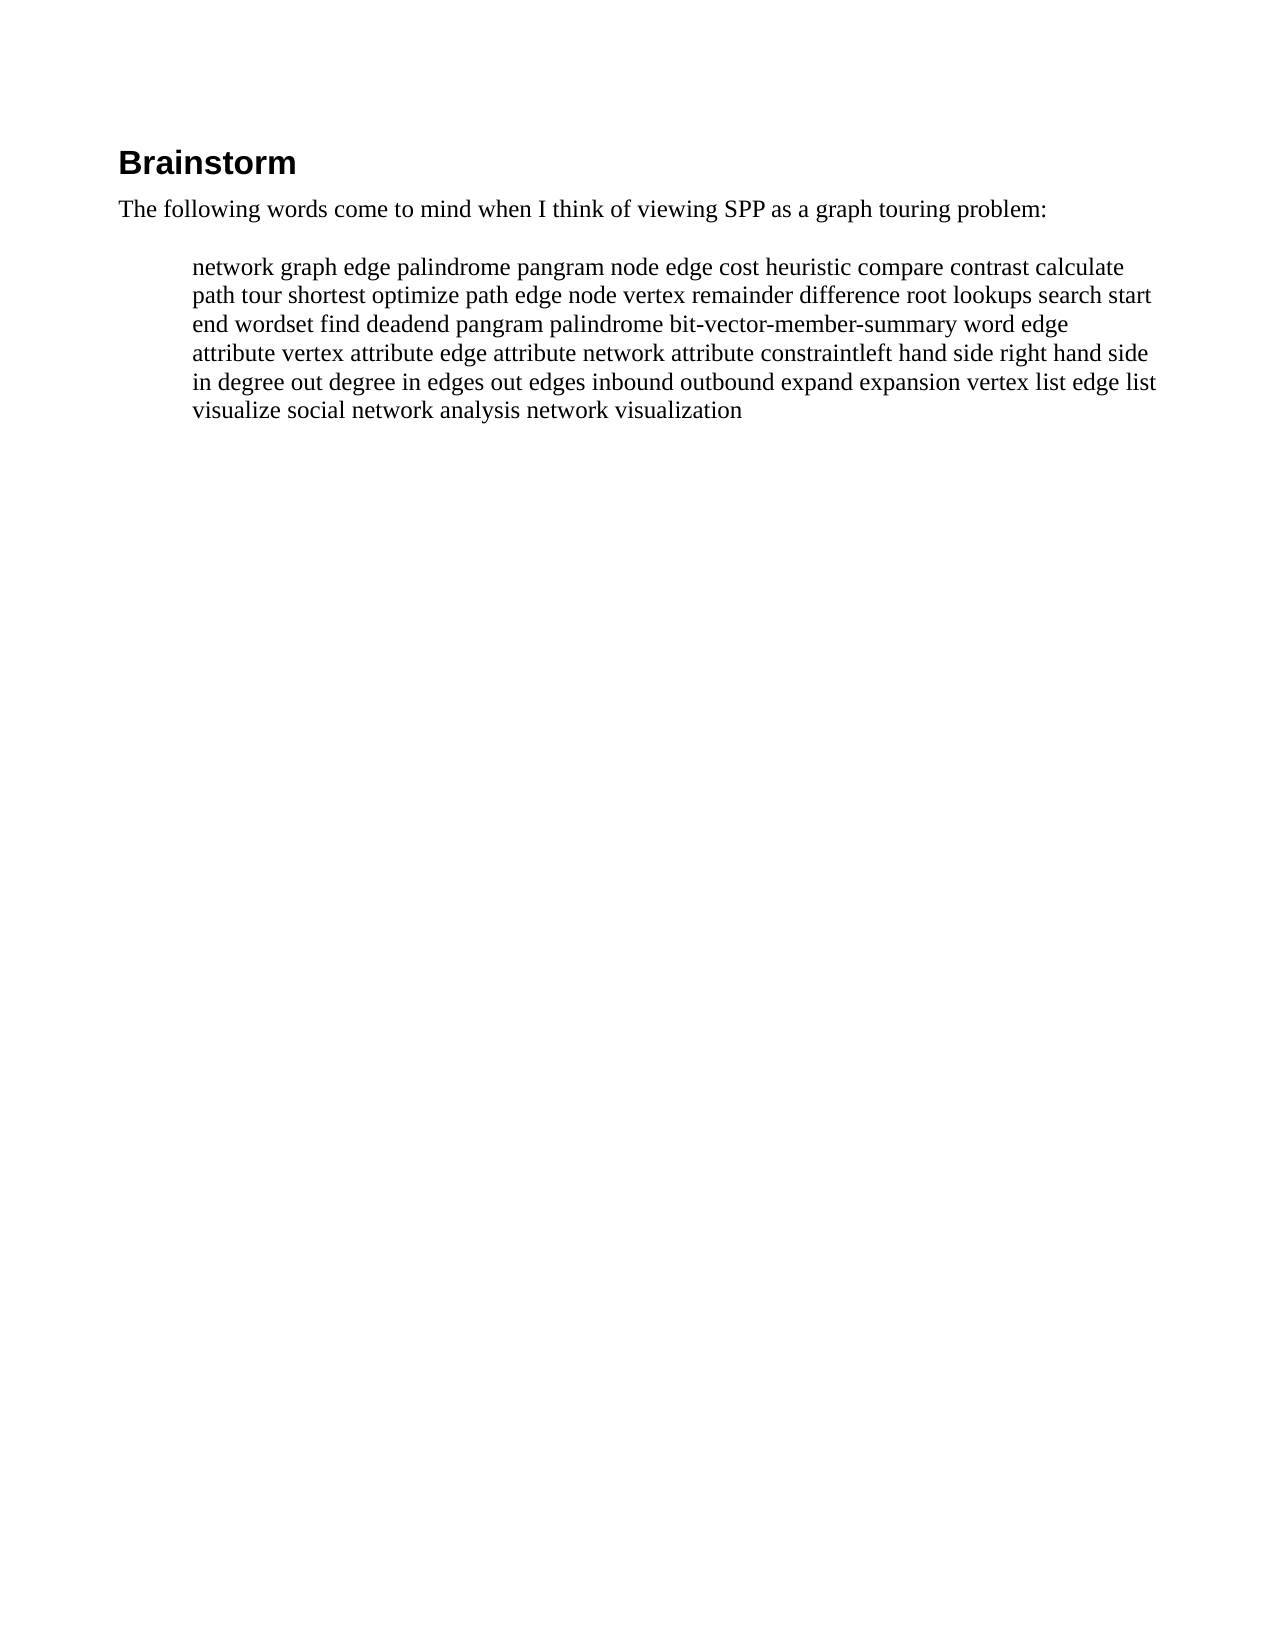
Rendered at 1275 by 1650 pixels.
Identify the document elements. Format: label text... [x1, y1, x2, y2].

text The following words come to mind when I think of viewing SPP as a graph touring problem: [118, 194, 1157, 223]
subtitle Brainstorm [118, 143, 1157, 182]
text network graph edge palindrome pangram node edge cost heuristic compare contrast calculate path tour shortest optimize path edge node vertex remainder difference root lookups search start end wordset find deadend pangram palindrome bit-vector-member-summary word edge attribute vertex attribute edge attribute network attribute constraintleft hand side right hand side in degree out degree in edges out edges inbound outbound expand expansion vertex list edge list visualize social network analysis network visualization [192, 252, 1157, 424]
